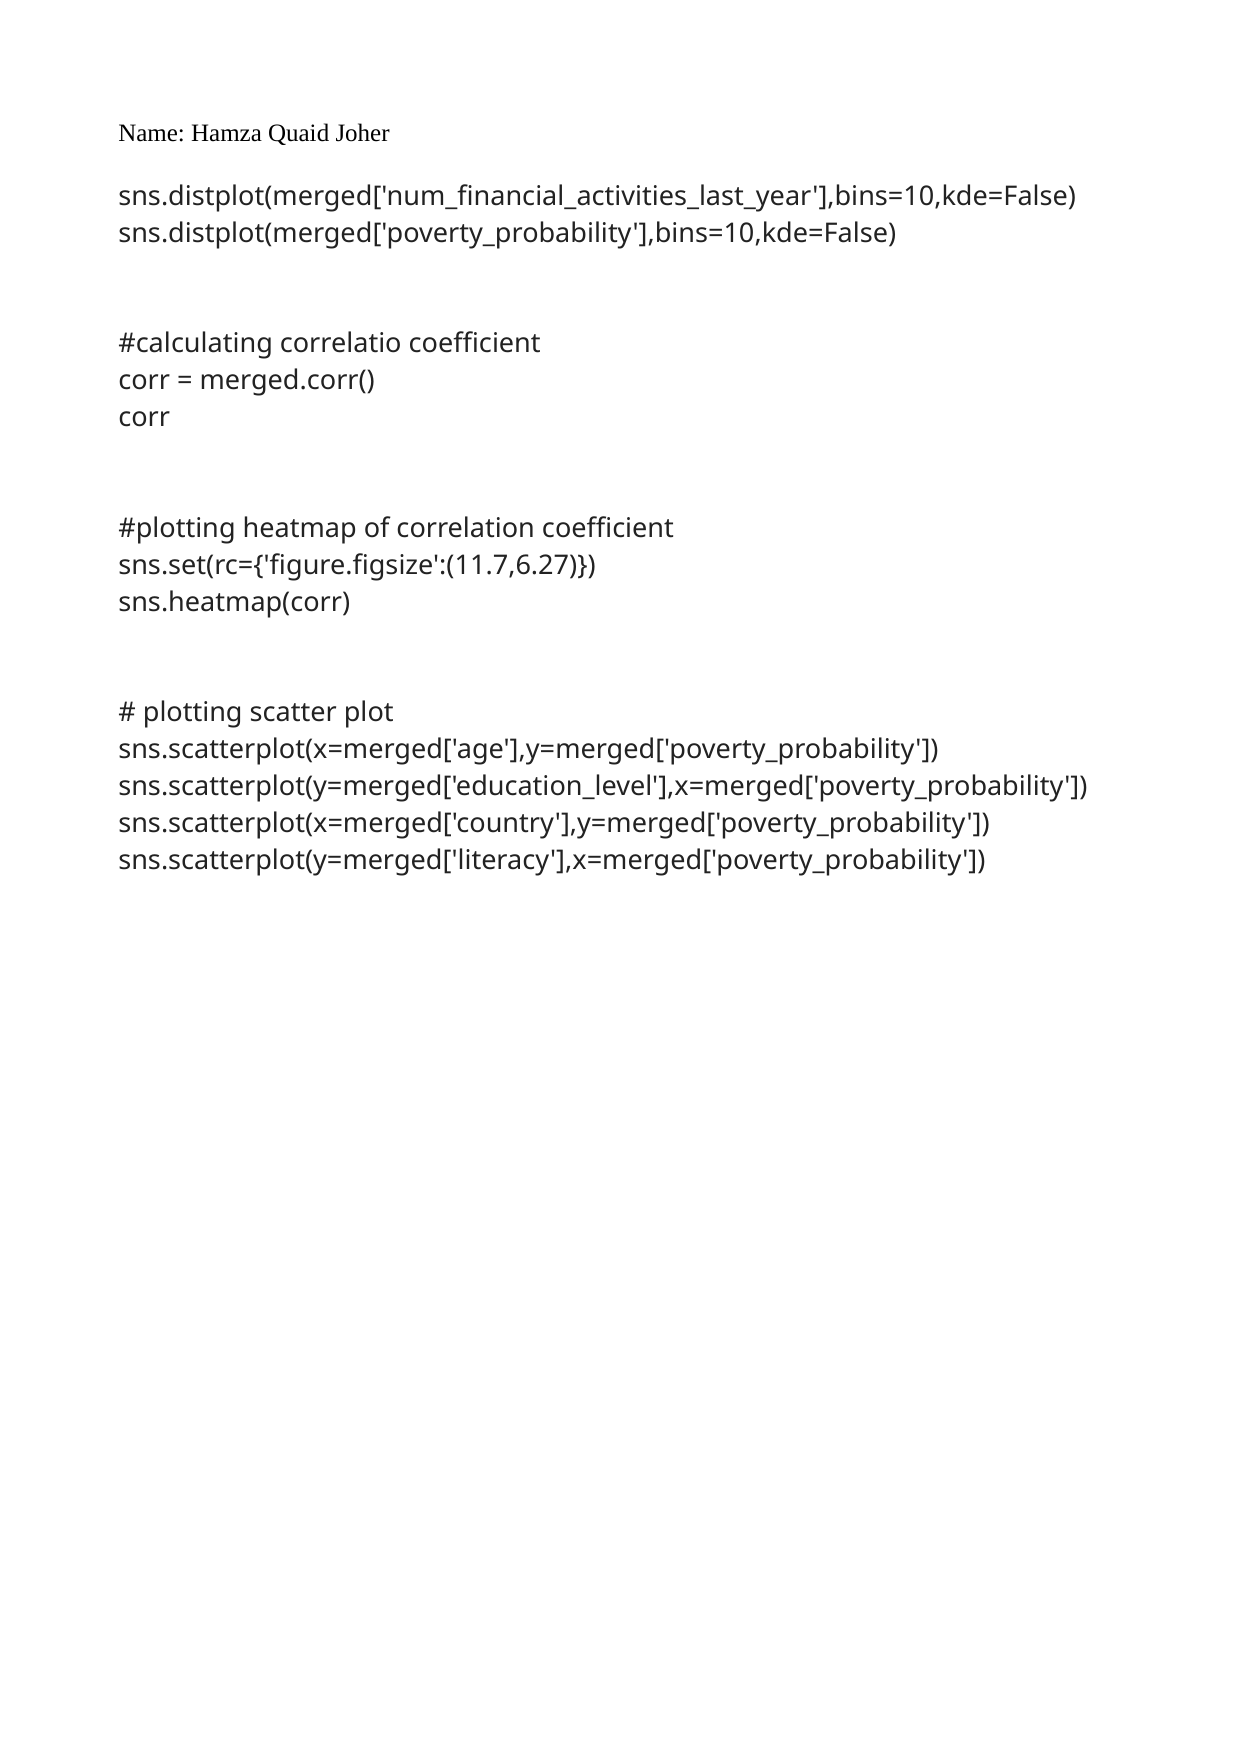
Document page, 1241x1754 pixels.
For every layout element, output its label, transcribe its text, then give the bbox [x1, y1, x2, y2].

text sns.distplot(merged['poverty_probability'],bins=10,kde=False) [118, 213, 1122, 250]
text # plotting scatter plot [118, 693, 1122, 729]
text sns.set(rc={'figure.figsize':(11.7,6.27)}) [118, 545, 1122, 582]
text corr = merged.corr() [118, 361, 1122, 398]
text sns.scatterplot(y=merged['literacy'],x=merged['poverty_probability']) [118, 840, 1122, 877]
text sns.scatterplot(x=merged['country'],y=merged['poverty_probability']) [118, 803, 1122, 840]
text sns.scatterplot(y=merged['education_level'],x=merged['poverty_probability']) [118, 766, 1122, 803]
text sns.distplot(merged['num_financial_activities_last_year'],bins=10,kde=False) [118, 176, 1122, 213]
text #plotting heatmap of correlation coefficient [118, 508, 1122, 545]
text corr [118, 398, 1122, 434]
text #calculating correlatio coefficient [118, 324, 1122, 361]
text sns.scatterplot(x=merged['age'],y=merged['poverty_probability']) [118, 729, 1122, 766]
text sns.heatmap(corr) [118, 582, 1122, 619]
